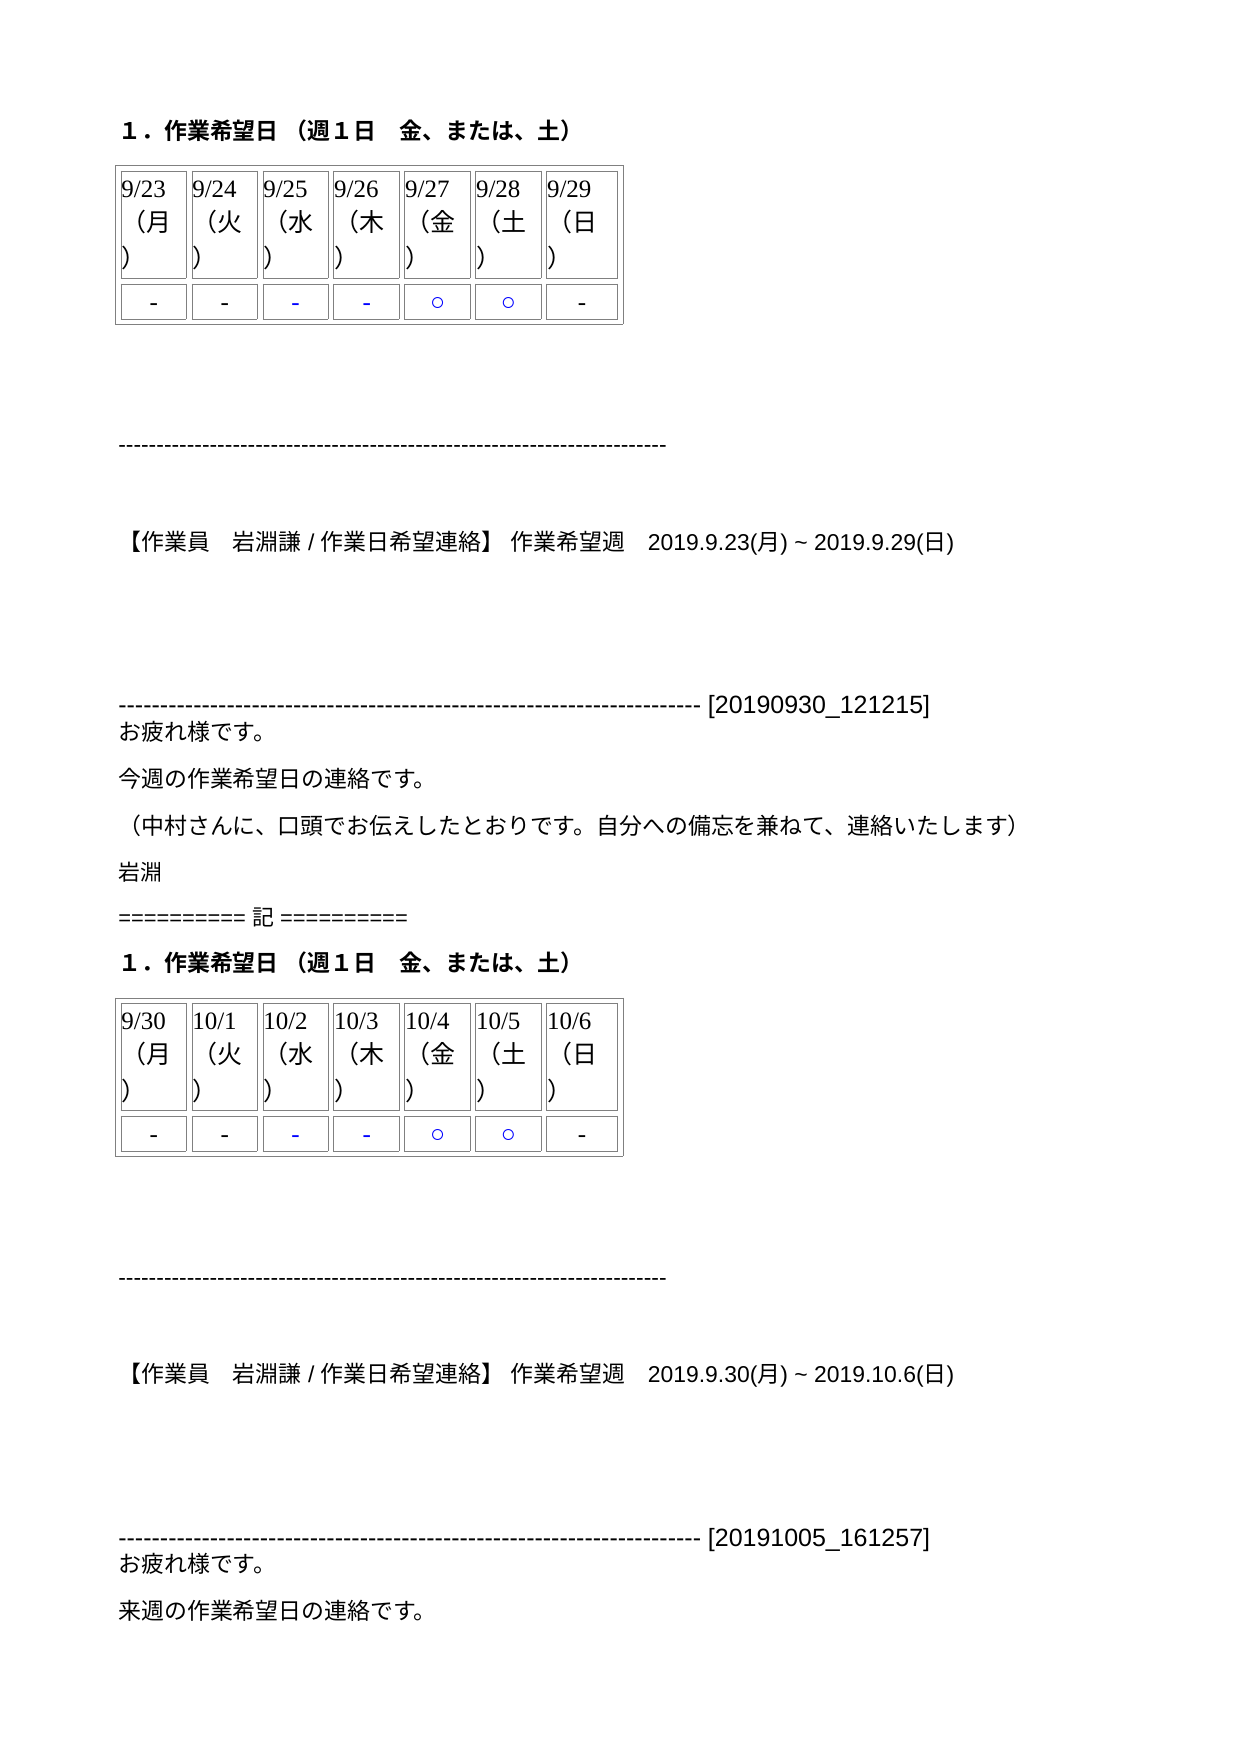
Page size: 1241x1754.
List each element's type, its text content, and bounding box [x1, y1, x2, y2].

table_cell - [189, 1110, 260, 1151]
text 来週の作業希望日の連絡です。 [118, 1598, 1122, 1625]
table_header 10/6（日） [544, 999, 620, 1110]
table_cell - [264, 1117, 328, 1151]
table_cell - [334, 1117, 399, 1151]
table_header 9/27（金） [402, 166, 473, 278]
table_header 9/25（水） [260, 166, 331, 278]
text １．作業希望日 （週１日 金、または、土） [118, 118, 1122, 144]
text 【作業員 岩淵謙 / 作業日希望連絡】 作業希望週 2019.9.23(月) ~ 2019.9.29(日) [118, 528, 1122, 555]
table_cell - [334, 285, 399, 318]
table_cell - [544, 1110, 620, 1151]
table_header 10/3（木） [331, 999, 402, 1110]
text 【作業員 岩淵謙 / 作業日希望連絡】 作業希望週 2019.9.30(月) ~ 2019.10.6(日) [118, 1361, 1122, 1387]
table_cell - [547, 1117, 617, 1151]
text １．作業希望日 （週１日 金、または、土） [118, 950, 1122, 977]
table_header 9/28（土） [473, 166, 544, 278]
text （中村さんに、口頭でお伝えしたとおりです。自分への備忘を兼ねて、連絡いたします） [118, 813, 1122, 839]
text 今週の作業希望日の連絡です。 [118, 766, 1122, 792]
table_header 9/30（月） [118, 999, 189, 1110]
table_header 10/2（水） [260, 999, 331, 1110]
table_header 9/24（火） [189, 166, 260, 278]
table_cell - [193, 1117, 257, 1151]
table_cell - [193, 285, 257, 318]
text ------------------------------------------------------------------------ [118, 1264, 1122, 1290]
table_cell - [264, 285, 328, 318]
table_header 10/5（土） [473, 999, 544, 1110]
table_cell - [118, 1110, 189, 1151]
table_cell ○ [402, 1110, 473, 1151]
text お疲れ様です。 [118, 719, 1122, 745]
table_cell - [331, 1110, 402, 1151]
table_cell ○ [473, 1110, 544, 1151]
table_cell - [189, 278, 260, 318]
table_header 9/26（木） [331, 166, 402, 278]
table_cell - [118, 278, 189, 318]
table_cell - [122, 1117, 186, 1151]
table_cell - [544, 278, 620, 318]
text ========== 記 ========== [118, 905, 1122, 931]
table_header 9/23（月） [118, 166, 189, 278]
table_cell ○ [473, 278, 544, 318]
table_header 10/1（火） [189, 999, 260, 1110]
table_cell ○ [402, 278, 473, 318]
table_cell - [122, 285, 186, 318]
text ---------------------------------------------------------------------- [20191005_161257] [118, 1522, 1122, 1551]
table_cell - [547, 285, 617, 318]
table_header 10/4（金） [402, 999, 473, 1110]
text お疲れ様です。 [118, 1551, 1122, 1578]
text 岩淵 [118, 860, 1122, 885]
text ---------------------------------------------------------------------- [20190930_121215] [118, 690, 1122, 719]
table_cell - [260, 1110, 331, 1151]
table_header 9/29（日） [544, 166, 620, 278]
text ------------------------------------------------------------------------ [118, 431, 1122, 458]
table_cell - [260, 278, 331, 318]
table_cell - [331, 278, 402, 318]
